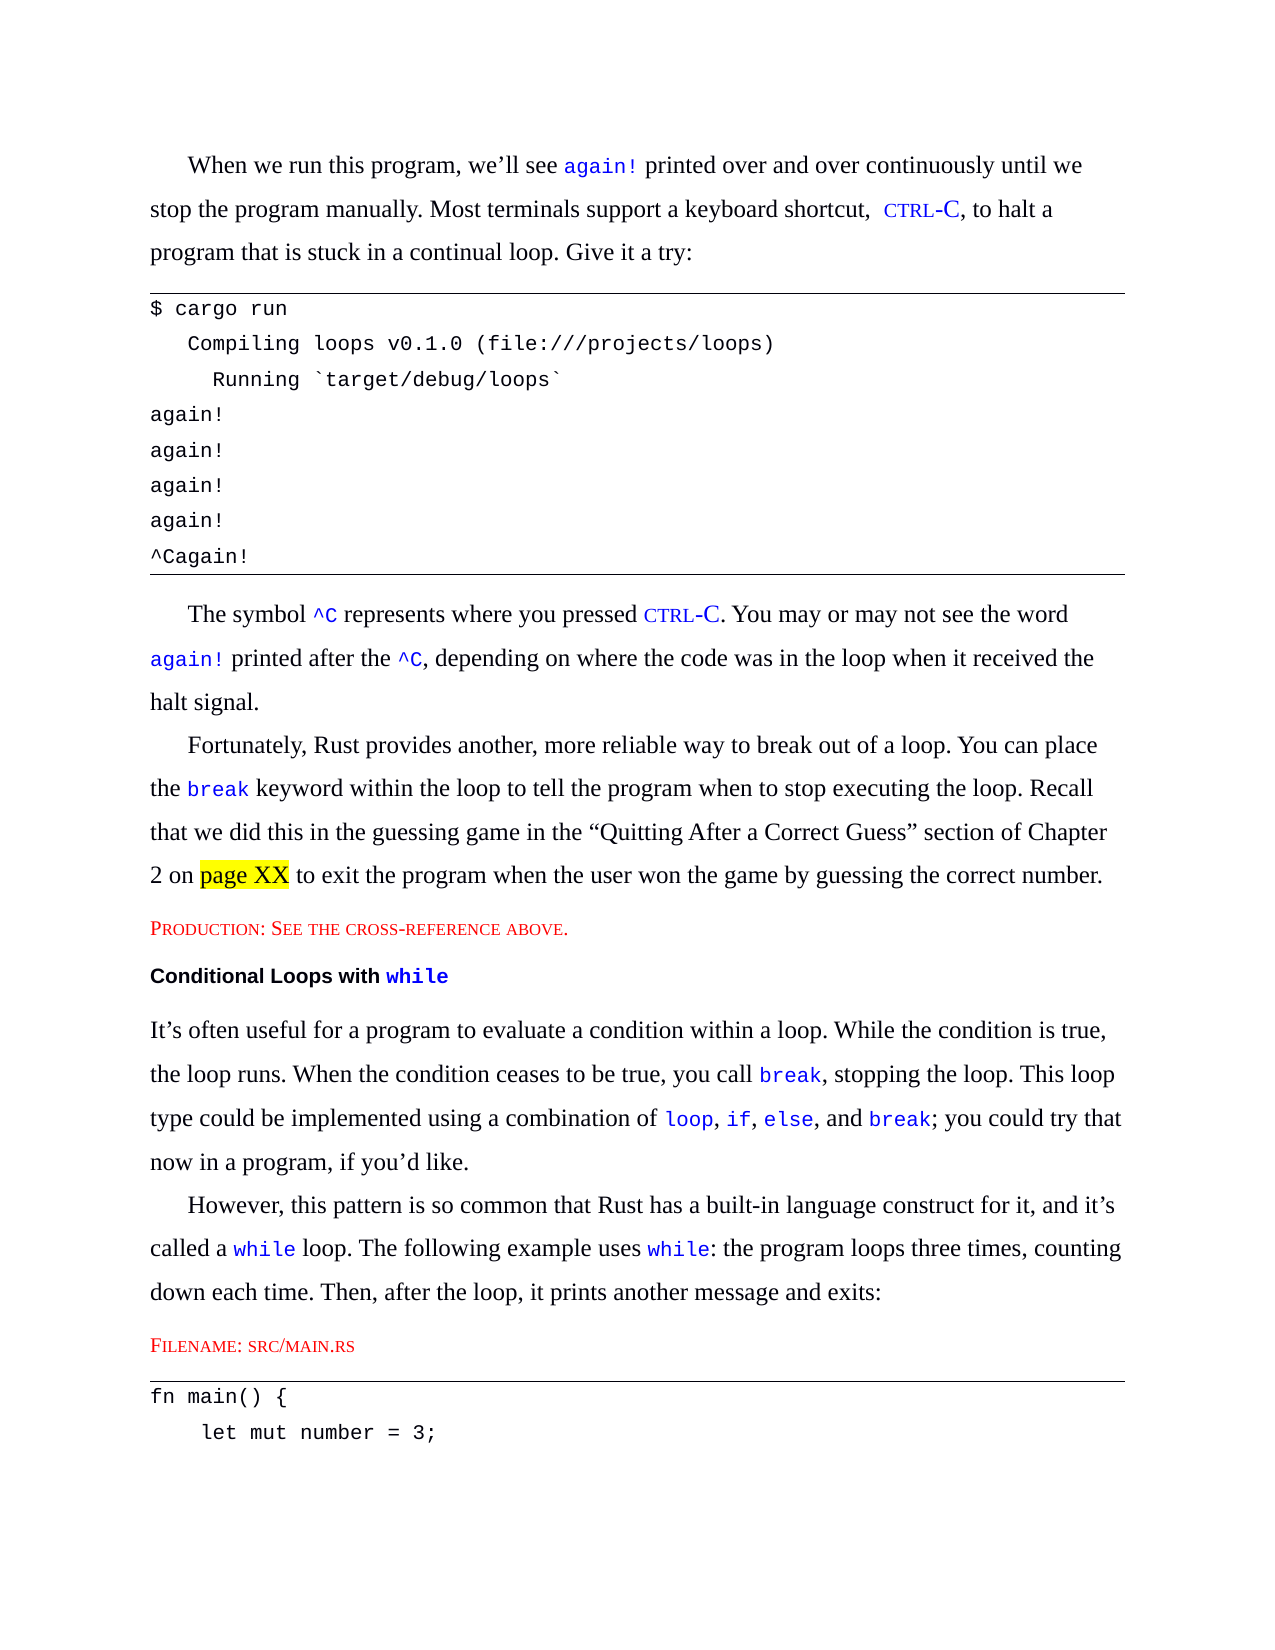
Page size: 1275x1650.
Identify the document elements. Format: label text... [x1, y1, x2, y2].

text again! [150, 475, 1125, 499]
text Running `target/debug/loops` [150, 369, 1125, 392]
text However, this pattern is so common that Rust has a built-in language construct for it, and it’s called a while loop. The following example uses while: the program loops three times, counting down each time. Then, after the loop, it prints another message and exits: [150, 1190, 1125, 1306]
text let mut number = 3; [150, 1422, 1125, 1445]
text When we run this program, we’ll see again! printed over and over continuously until we stop the program manually. Most terminals support a keyboard shortcut, ctrl-C, to halt a program that is stuck in a continual loop. Give it a try: [150, 150, 1125, 266]
text Filename: src/main.rs [150, 1332, 1125, 1357]
text Conditional Loops with while [150, 964, 1125, 990]
text $ cargo run [150, 294, 1125, 322]
text ^Cagain! [150, 546, 1125, 574]
text The symbol ^C represents where you pressed ctrl-C. You may or may not see the word again! printed after the ^C, depending on where the code was in the loop when it received the halt signal. [150, 599, 1125, 716]
text Production: See the cross-reference above. [150, 916, 1125, 940]
text It’s often useful for a program to evaluate a condition within a loop. While the condition is true, the loop runs. When the condition ceases to be true, you call break, stopping the loop. This loop type could be implemented using a combination of loop, if, else, and break; you could try that now in a program, if you’d like. [150, 1016, 1125, 1175]
text again! [150, 510, 1125, 534]
text again! [150, 439, 1125, 463]
text Compiling loops v0.1.0 (file:///projects/loops) [150, 333, 1125, 357]
text fn main() { [150, 1382, 1125, 1410]
text Fortunately, Rust provides another, more reliable way to break out of a loop. You can place the break keyword within the loop to tell the program when to stop executing the loop. Recall that we did this in the guessing game in the “Quitting After a Correct Guess” section of Chapter 2 on page XX to exit the program when the user won the game by guessing the correct number. [150, 730, 1125, 889]
text again! [150, 404, 1125, 428]
